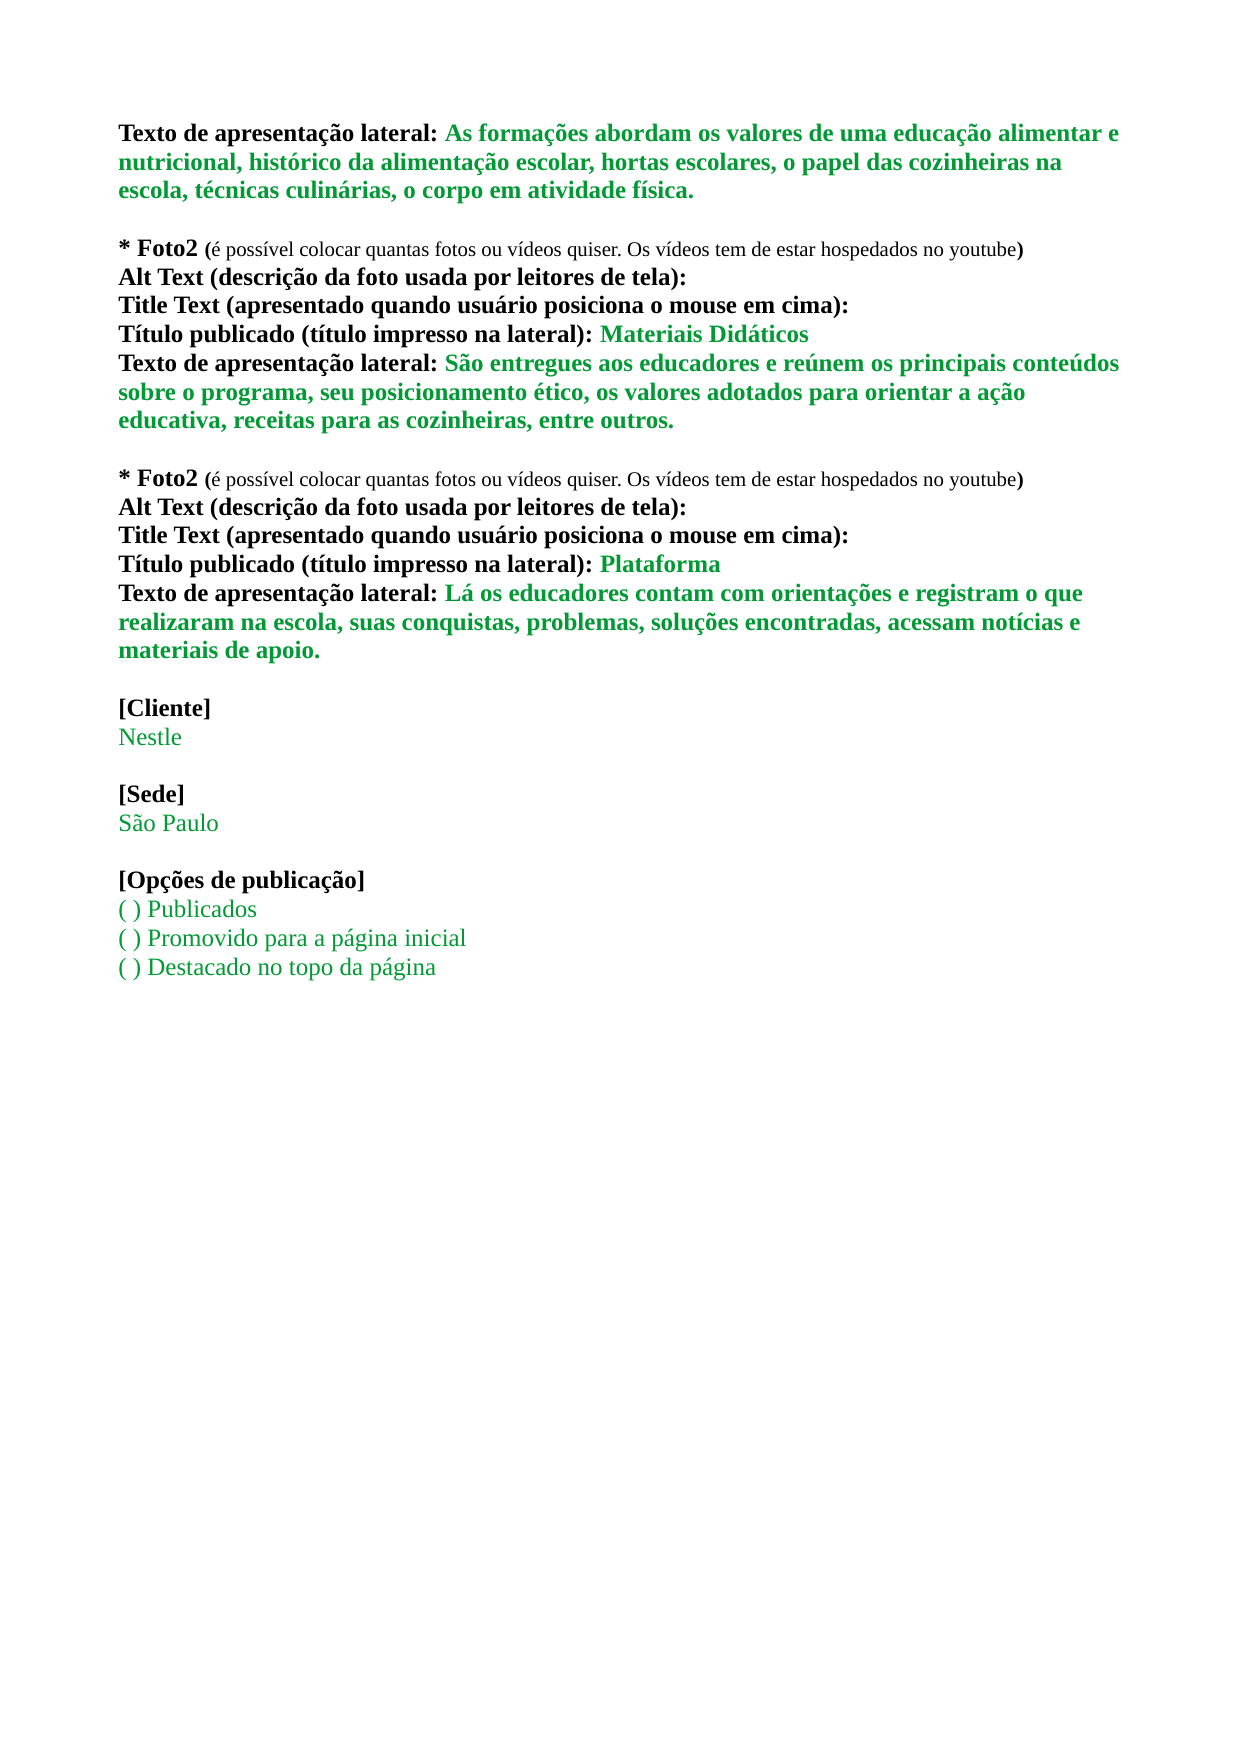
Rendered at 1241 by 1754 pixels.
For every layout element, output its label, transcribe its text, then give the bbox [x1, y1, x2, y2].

text Title Text (apresentado quando usuário posiciona o mouse em cima): [118, 291, 1122, 319]
text [Sede] [118, 779, 1122, 808]
text Alt Text (descrição da foto usada por leitores de tela): [118, 492, 1122, 521]
text Texto de apresentação lateral: As formações abordam os valores de uma educação alimentar e nutricional, histórico da alimentação escolar, hortas escolares, o papel das cozinheiras na escola, técnicas culinárias, o corpo em atividade física. [118, 118, 1122, 204]
text * Foto2 (é possível colocar quantas fotos ou vídeos quiser. Os vídeos tem de estar hospedados no youtube) [118, 233, 1122, 262]
text [Cliente] [118, 693, 1122, 722]
text Texto de apresentação lateral: São entregues aos educadores e reúnem os principais conteúdos sobre o programa, seu posicionamento ético, os valores adotados para orientar a ação educativa, receitas para as cozinheiras, entre outros. [118, 348, 1122, 434]
text Alt Text (descrição da foto usada por leitores de tela): [118, 262, 1122, 291]
text ( ) Publicados [118, 894, 1122, 923]
text [Opções de publicação] [118, 866, 1122, 894]
text Título publicado (título impresso na lateral): Plataforma [118, 549, 1122, 578]
text Title Text (apresentado quando usuário posiciona o mouse em cima): [118, 521, 1122, 549]
text * Foto2 (é possível colocar quantas fotos ou vídeos quiser. Os vídeos tem de estar hospedados no youtube) [118, 463, 1122, 492]
text São Paulo [118, 808, 1122, 837]
text Texto de apresentação lateral: Lá os educadores contam com orientações e registram o que realizaram na escola, suas conquistas, problemas, soluções encontradas, acessam notícias e materiais de apoio. [118, 578, 1122, 664]
text Nestle [118, 722, 1122, 751]
text Título publicado (título impresso na lateral): Materiais Didáticos [118, 319, 1122, 348]
text ( ) Promovido para a página inicial [118, 923, 1122, 952]
text ( ) Destacado no topo da página [118, 952, 1122, 981]
